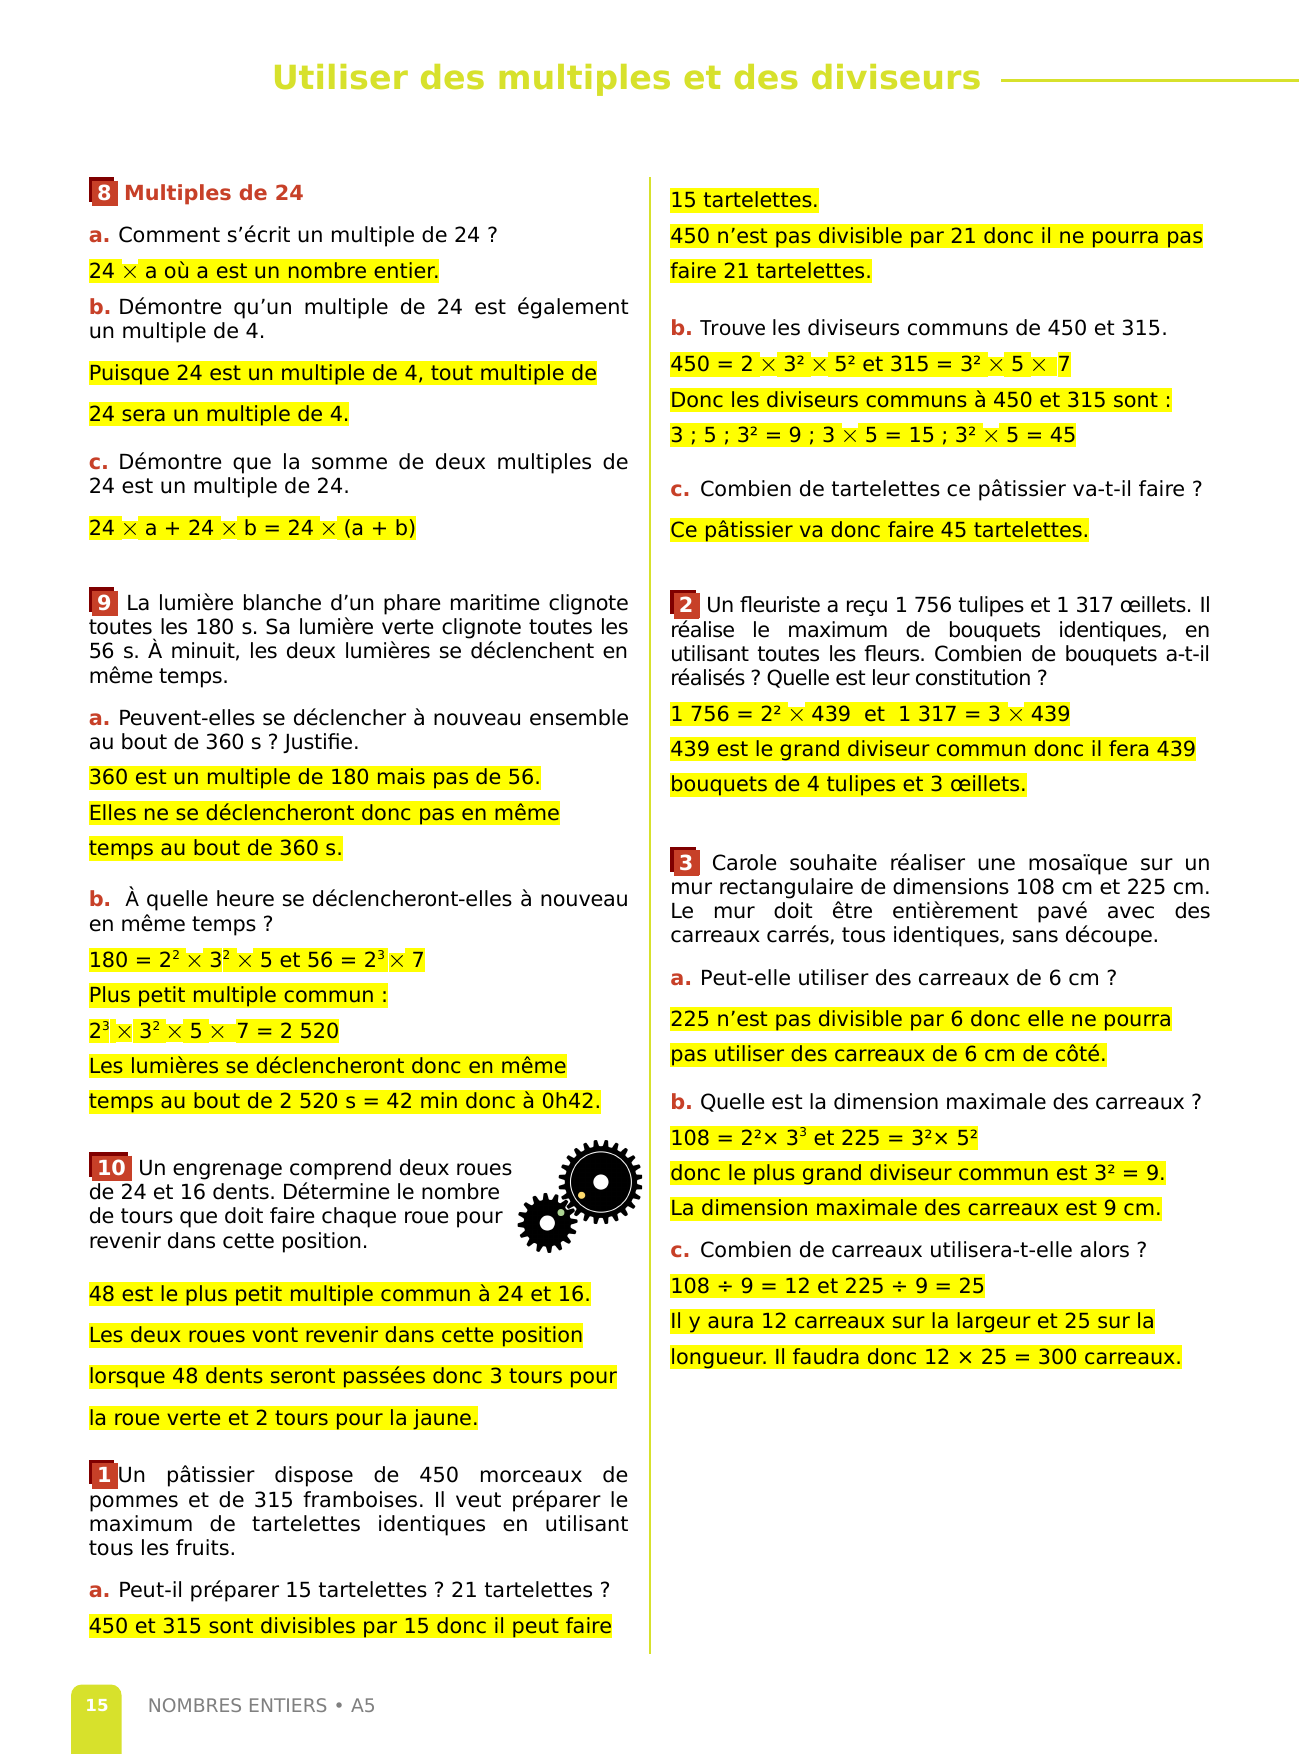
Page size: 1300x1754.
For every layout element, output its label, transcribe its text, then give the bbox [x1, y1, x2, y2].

list Démontre que la somme de deux multiples de 24 est un multiple de 24. [88, 450, 629, 499]
subtitle Un pâtissier dispose de 450 morceaux de pommes et de 315 framboises. Il veut préparer le maximum de tartelettes identiques en utilisant tous les fruits. [88, 1460, 629, 1561]
list Combien de carreaux utilisera-t-elle alors ? [670, 1238, 1211, 1263]
list Combien de tartelettes ce pâtissier va-t-il faire ? [670, 477, 1211, 501]
subtitle Carole souhaite réaliser une mosaïque sur un mur rectangulaire de dimensions 108 cm et 225 cm. Le mur doit être entièrement pavé avec des carreaux carrés, tous identiques, sans découpe. [670, 847, 1211, 948]
list La dimension maximale des carreaux est 9 cm. [670, 1185, 1211, 1221]
subtitle Un fleuriste a reçu 1 756 tulipes et 1 317 œillets. Il réalise le maximum de bouquets identiques, en utilisant toutes les fleurs. Combien de bouquets a-t-il réalisés ? Quelle est leur constitution ? [670, 590, 1211, 691]
list Elles ne se déclencheront donc pas en même temps au bout de 360 s. [88, 790, 629, 861]
list 180 = 22 × 32 × 5 et 56 = 23 × 7 [88, 937, 629, 972]
picture [517, 1140, 643, 1253]
list Comment s’écrit un multiple de 24 ? [88, 223, 629, 247]
list Donc les diviseurs communs à 450 et 315 sont : [670, 377, 1211, 412]
list Peuvent-elles se déclencher à nouveau ensemble au bout de 360 s ? Justifie. [88, 706, 629, 754]
list Quelle est la dimension maximale des carreaux ? [670, 1090, 1211, 1114]
subtitle La lumière blanche d’un phare maritime clignote toutes les 180 s. Sa lumière verte clignote toutes les 56 s. À minuit, les deux lumières se déclenchent en même temps. [88, 587, 629, 688]
list 360 est un multiple de 180 mais pas de 56. [88, 754, 629, 790]
list Démontre qu’un multiple de 24 est également un multiple de 4. [88, 295, 629, 344]
list 439 est le grand diviseur commun donc il fera 439 bouquets de 4 tulipes et 3 œillets. [670, 726, 1211, 797]
list Ce pâtissier va donc faire 45 tartelettes. [670, 501, 1211, 542]
list 108 = 2²× 33 et 225 = 3²× 5² [670, 1114, 1211, 1150]
list donc le plus grand diviseur commun est 3² = 9. [670, 1150, 1211, 1185]
list 450 n’est pas divisible par 21 donc il ne pourra pas faire 21 tartelettes. [670, 213, 1211, 283]
list 24 × a + 24 × b = 24 × (a + b) [88, 499, 629, 540]
list 48 est le plus petit multiple commun à 24 et 16. [88, 1265, 629, 1306]
list 1 756 = 2² × 439 et 1 317 = 3 × 439 [670, 691, 1211, 726]
list 15 tartelettes. [670, 177, 1211, 213]
list Peut-elle utiliser des carreaux de 6 cm ? [670, 966, 1211, 990]
list Les lumières se déclencheront donc en même temps au bout de 2 520 s = 42 min donc à 0h42. [88, 1043, 629, 1114]
list 108 ÷ 9 = 12 et 225 ÷ 9 = 25 [670, 1263, 1211, 1298]
subtitle Un engrenage comprend deux roues de 24 et 16 dents. Détermine le nombre de tours que doit faire chaque roue pour revenir dans cette position. [88, 1152, 517, 1253]
list Plus petit multiple commun : [88, 972, 629, 1008]
list Les deux roues vont revenir dans cette position lorsque 48 dents seront passées donc 3 tours pour la roue verte et 2 tours pour la jaune. [88, 1306, 629, 1430]
subtitle Multiples de 24 [114, 177, 629, 205]
list Peut-il préparer 15 tartelettes ? 21 tartelettes ? [88, 1578, 629, 1603]
list À quelle heure se déclencheront-elles à nouveau en même temps ? [88, 884, 629, 937]
list 450 et 315 sont divisibles par 15 donc il peut faire [88, 1603, 629, 1638]
list 450 = 2 × 3² × 5² et 315 = 3² × 5 × 7 [670, 341, 1211, 377]
list 24 × a où a est un nombre entier. [88, 259, 629, 283]
list Il y aura 12 carreaux sur la largeur et 25 sur la longueur. Il faudra donc 12 × 25 = 300 carreaux. [670, 1298, 1211, 1369]
text Puisque 24 est un multiple de 4, tout multiple de 24 sera un multiple de 4. [88, 344, 629, 426]
list 23 × 32 × 5 × 7 = 2 520 [88, 1008, 629, 1043]
list Trouve les diviseurs communs de 450 et 315. [670, 313, 1211, 341]
list 225 n’est pas divisible par 6 donc elle ne pourra pas utiliser des carreaux de 6 cm de côté. [670, 996, 1211, 1067]
list 3 ; 5 ; 3² = 9 ; 3 × 5 = 15 ; 3² × 5 = 45 [670, 412, 1211, 447]
